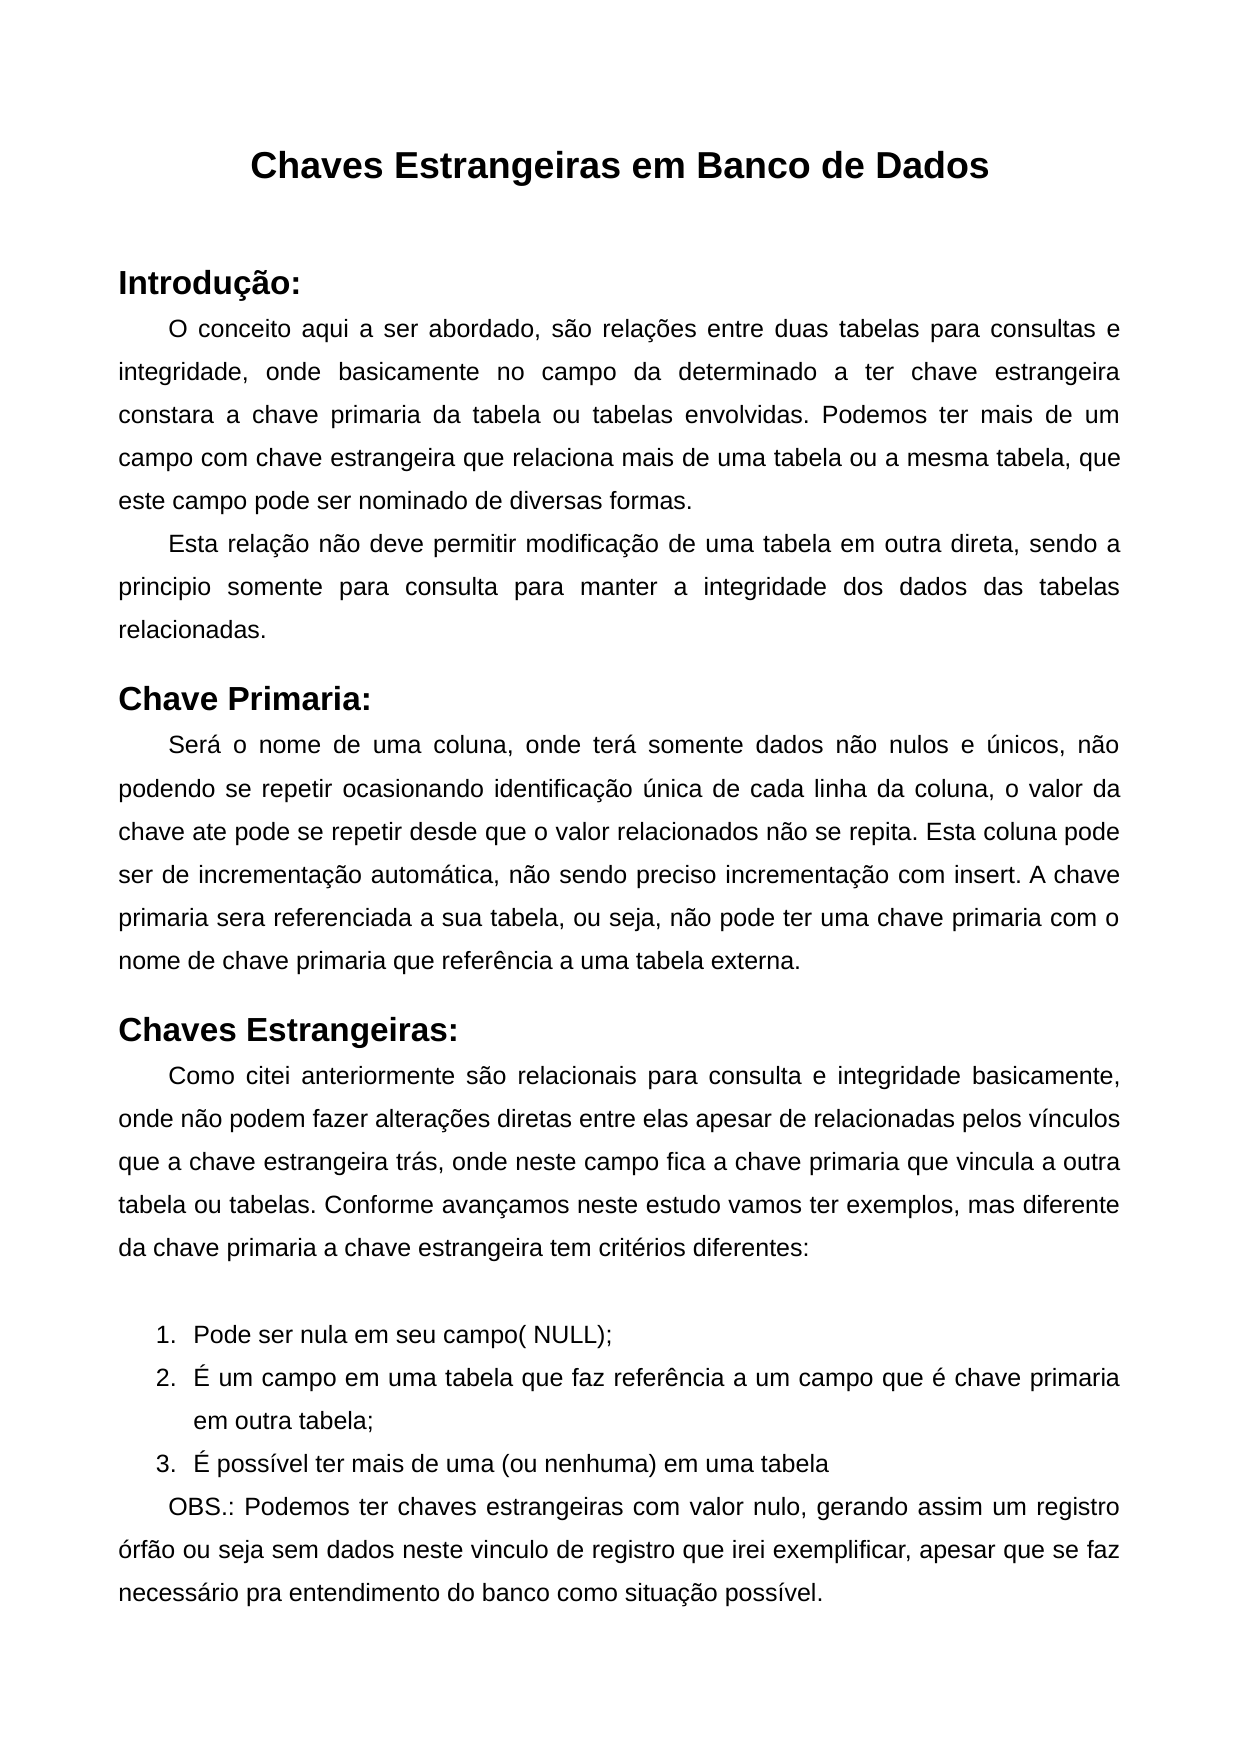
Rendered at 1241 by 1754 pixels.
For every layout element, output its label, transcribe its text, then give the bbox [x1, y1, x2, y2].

text Será o nome de uma coluna, onde terá somente dados não nulos e únicos, não podendo se repetir ocasionando identificação única de cada linha da coluna, o valor da chave ate pode se repetir desde que o valor relacionados não se repita. Esta coluna pode ser de incrementação automática, não sendo preciso incrementação com insert. A chave primaria sera referenciada a sua tabela, ou seja, não pode ter uma chave primaria com o nome de chave primaria que referência a uma tabela externa. [118, 730, 1122, 975]
subtitle Introdução: [118, 263, 1122, 301]
subtitle Chaves Estrangeiras em Banco de Dados [118, 143, 1122, 186]
text O conceito aqui a ser abordado, são relações entre duas tabelas para consultas e integridade, onde basicamente no campo da determinado a ter chave estrangeira constara a chave primaria da tabela ou tabelas envolvidas. Podemos ter mais de um campo com chave estrangeira que relaciona mais de uma tabela ou a mesma tabela, que este campo pode ser nominado de diversas formas. [118, 314, 1122, 515]
list Pode ser nula em seu campo( NULL); [156, 1320, 1122, 1348]
subtitle Chaves Estrangeiras: [118, 1010, 1122, 1048]
text Esta relação não deve permitir modificação de uma tabela em outra direta, sendo a principio somente para consulta para manter a integridade dos dados das tabelas relacionadas. [118, 529, 1122, 644]
list É um campo em uma tabela que faz referência a um campo que é chave primaria em outra tabela; [156, 1363, 1122, 1435]
list É possível ter mais de uma (ou nenhuma) em uma tabela [156, 1449, 1122, 1478]
text OBS.: Podemos ter chaves estrangeiras com valor nulo, gerando assim um registro órfão ou seja sem dados neste vinculo de registro que irei exemplificar, apesar que se faz necessário pra entendimento do banco como situação possível. [118, 1492, 1122, 1607]
subtitle Chave Primaria: [118, 679, 1122, 718]
text Como citei anteriormente são relacionais para consulta e integridade basicamente, onde não podem fazer alterações diretas entre elas apesar de relacionadas pelos vínculos que a chave estrangeira trás, onde neste campo fica a chave primaria que vincula a outra tabela ou tabelas. Conforme avançamos neste estudo vamos ter exemplos, mas diferente da chave primaria a chave estrangeira tem critérios diferentes: [118, 1061, 1122, 1262]
